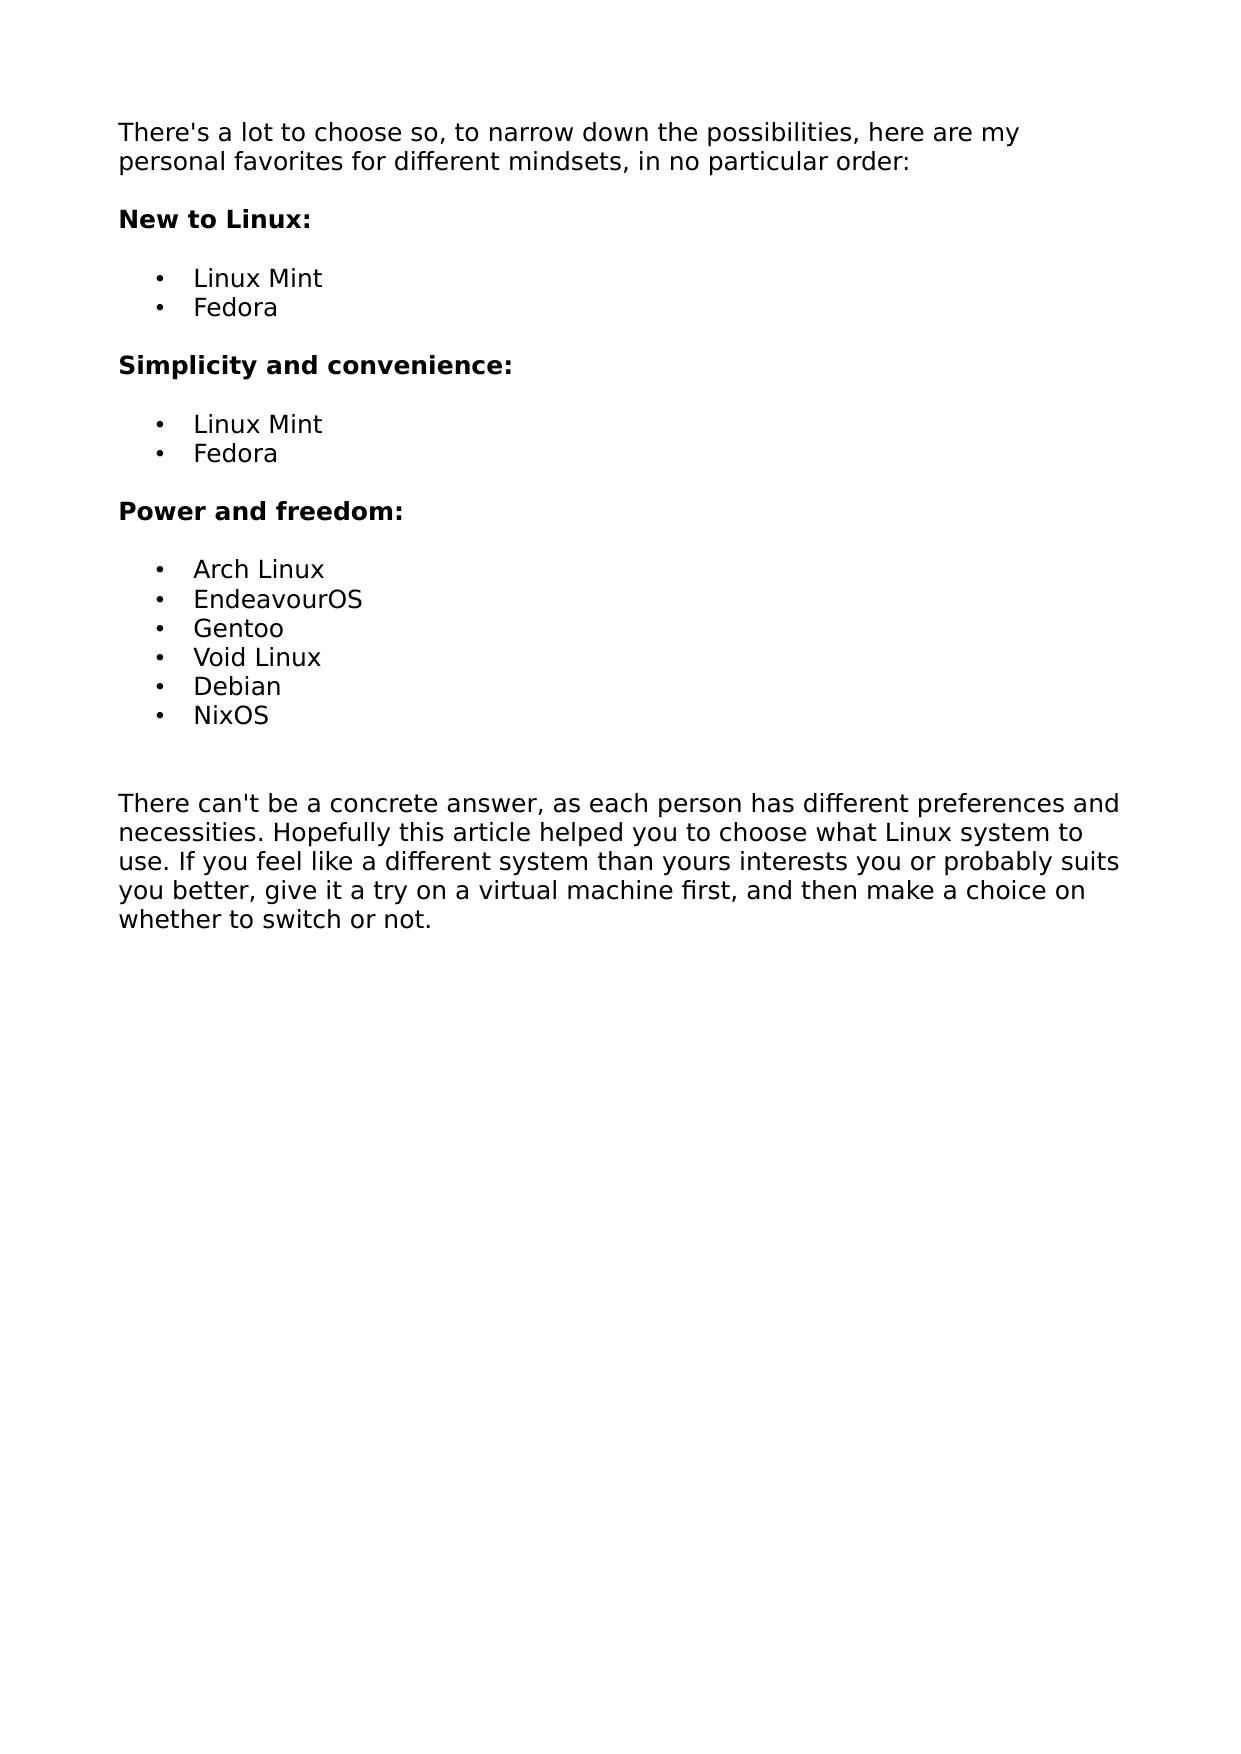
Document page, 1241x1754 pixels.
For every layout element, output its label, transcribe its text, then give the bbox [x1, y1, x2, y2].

list Void Linux [156, 643, 1122, 672]
text Power and freedom: [118, 497, 1122, 526]
list Gentoo [156, 614, 1122, 643]
list EndeavourOS [156, 585, 1122, 614]
text There's a lot to choose so, to narrow down the possibilities, here are my personal favorites for different mindsets, in no particular order: [118, 118, 1122, 176]
list Debian [156, 672, 1122, 701]
list Linux Mint [156, 264, 1122, 293]
text There can't be a concrete answer, as each person has different preferences and necessities. Hopefully this article helped you to choose what Linux system to use. If you feel like a different system than yours interests you or probably suits you better, give it a try on a virtual machine first, and then make a choice on whether to switch or not. [118, 789, 1122, 935]
text New to Linux: [118, 206, 1122, 235]
list Fedora [156, 439, 1122, 468]
text Simplicity and convenience: [118, 351, 1122, 381]
list Linux Mint [156, 410, 1122, 439]
list NixOS [156, 701, 1122, 731]
list Fedora [156, 293, 1122, 322]
list Arch Linux [156, 556, 1122, 585]
